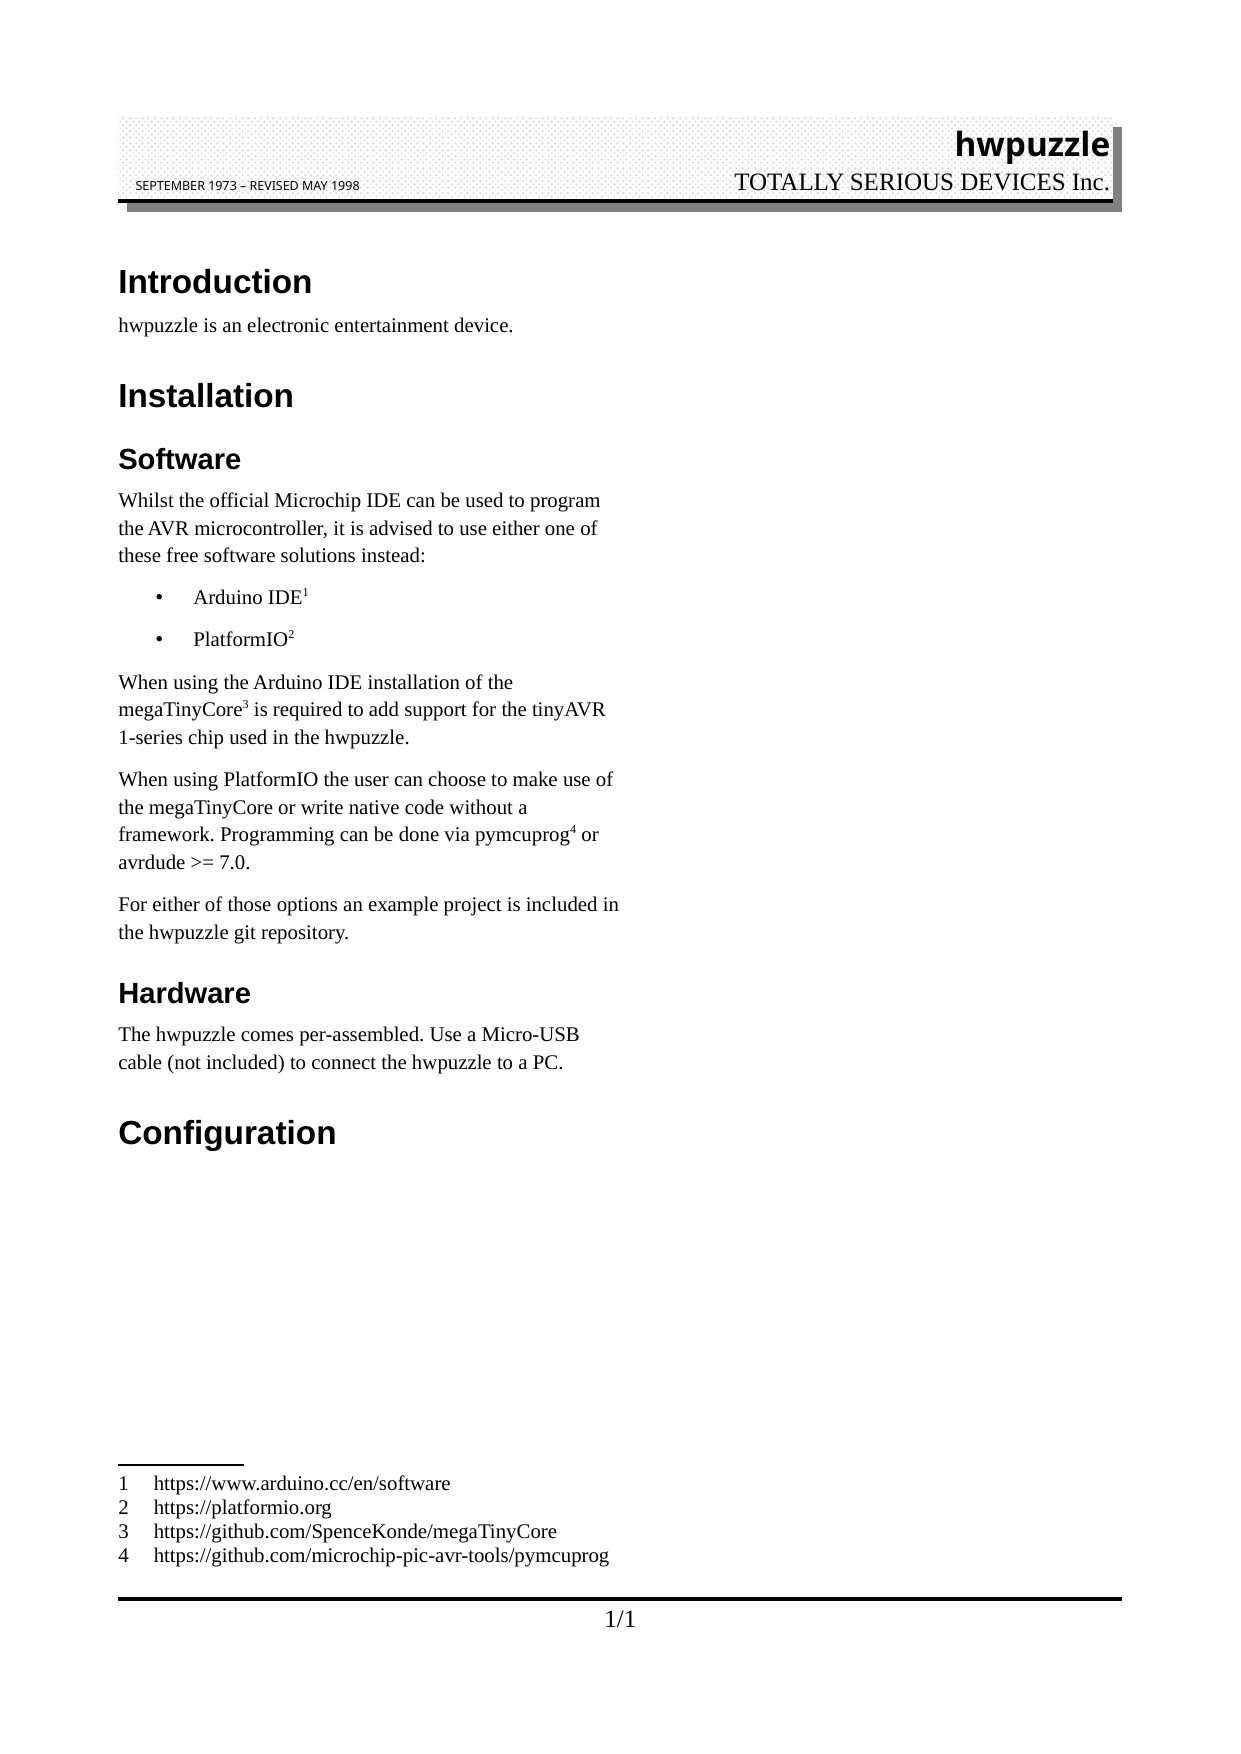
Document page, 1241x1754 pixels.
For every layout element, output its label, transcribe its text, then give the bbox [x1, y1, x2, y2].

text When using the Arduino IDE installation of the megaTinyCore is required to add support for the tinyAVR 1-series chip used in the hwpuzzle. [118, 669, 620, 749]
text For either of those options an example project is included in the hwpuzzle git repository. [118, 892, 620, 944]
subtitle Software [118, 442, 620, 475]
subtitle Configuration [118, 1113, 620, 1151]
text https://github.com/microchip-pic-avr-tools/pymcuprog [118, 1543, 620, 1567]
list PlatformIO [156, 627, 620, 651]
list https://www.arduino.cc/en/software [118, 1471, 620, 1495]
text The hwpuzzle comes per-assembled. Use a Micro-USB cable (not included) to connect the hwpuzzle to a PC. [118, 1022, 620, 1074]
text https://github.com/SpenceKonde/megaTinyCore [118, 1519, 620, 1543]
text When using PlatformIO the user can choose to make use of the megaTinyCore or write native code without a framework. Programming can be done via pymcuprog or avrdude >= 7.0. [118, 767, 620, 874]
picture [118, 117, 1114, 199]
text Whilst the official Microchip IDE can be used to program the AVR microcontroller, it is advised to use either one of these free software solutions instead: [118, 488, 620, 567]
list Arduino IDE [156, 585, 620, 609]
list https://platformio.org [118, 1495, 620, 1519]
subtitle Installation [118, 376, 620, 415]
subtitle Hardware [118, 976, 620, 1010]
subtitle Introduction [118, 262, 620, 301]
text hwpuzzle is an electronic entertainment device. [118, 313, 620, 337]
